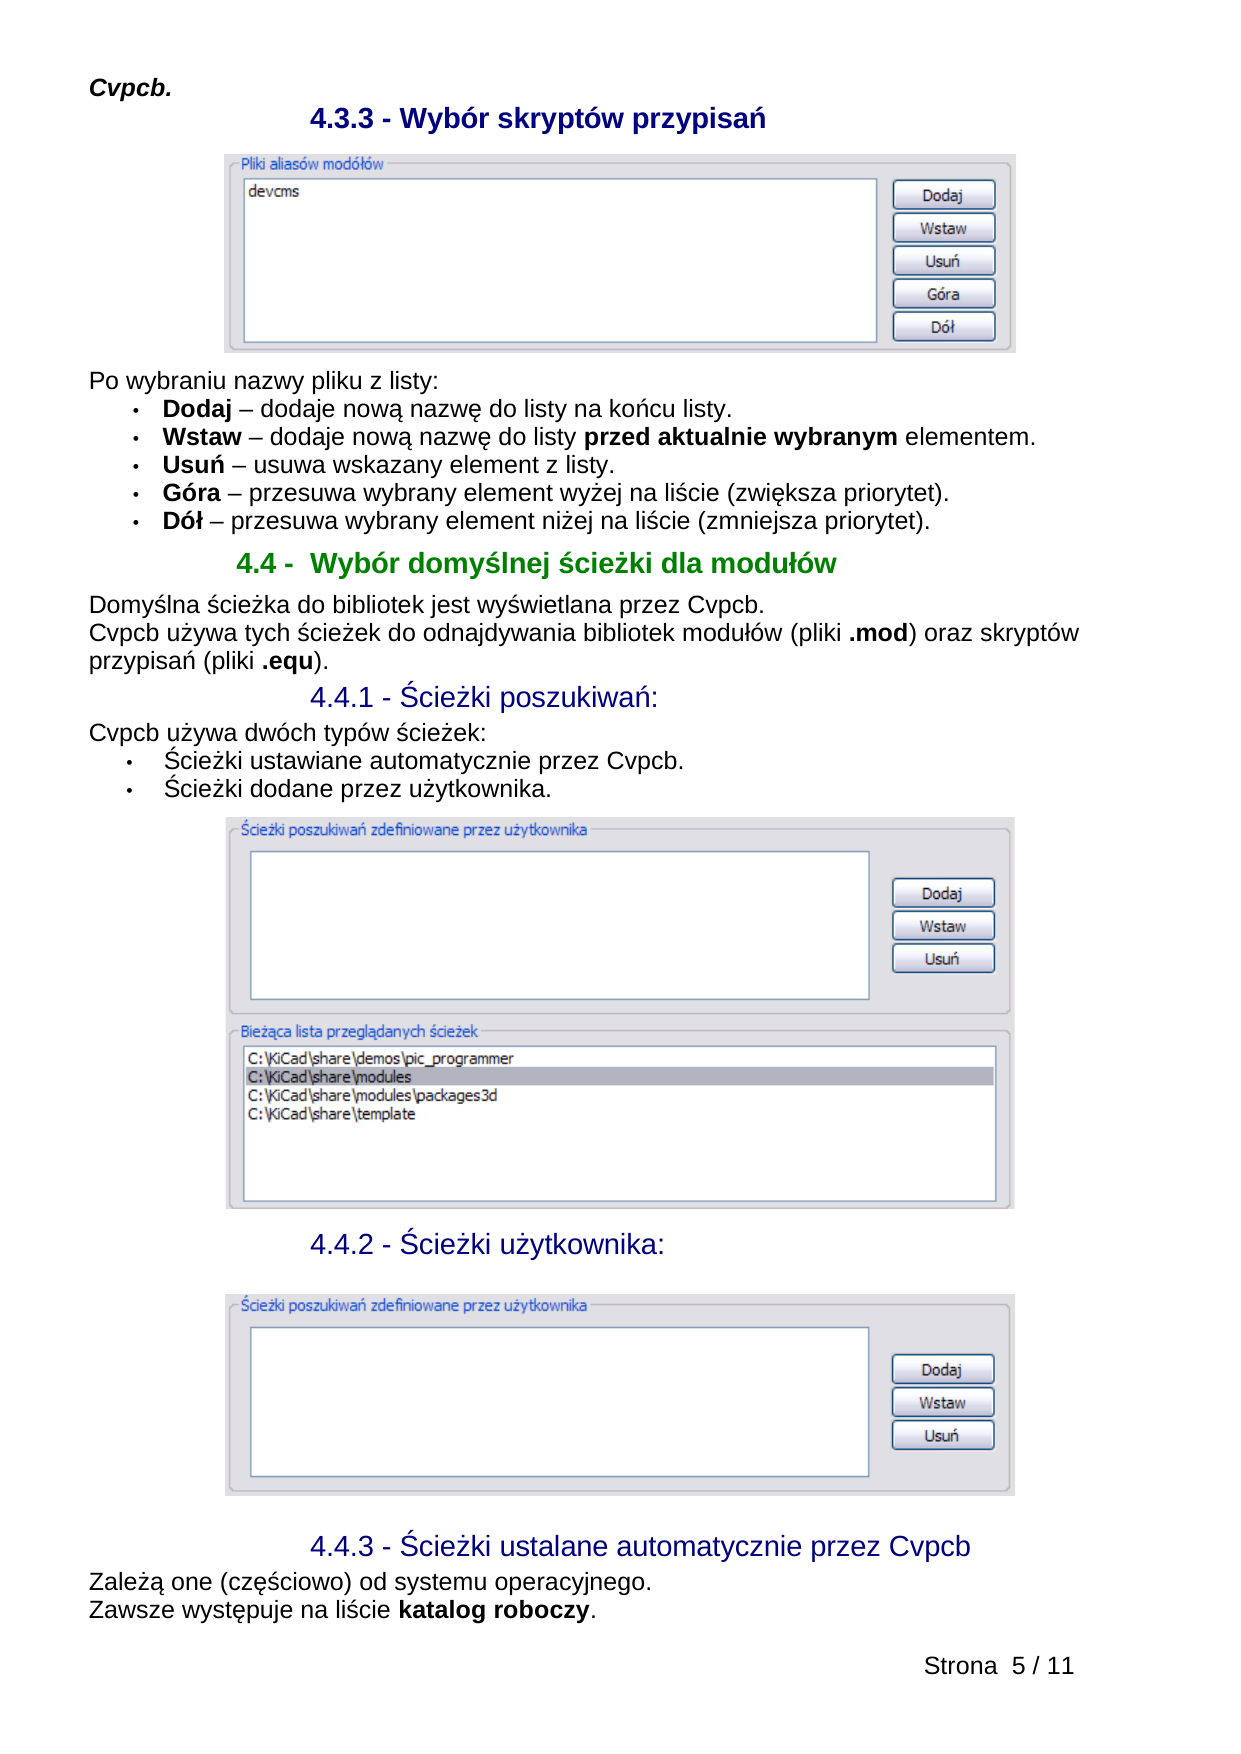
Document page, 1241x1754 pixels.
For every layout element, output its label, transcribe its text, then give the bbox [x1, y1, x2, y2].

subtitle Ścieżki użytkownika: [236, 1228, 1152, 1261]
text Po wybraniu nazwy pliku z listy: [88, 367, 1152, 395]
subtitle Ścieżki poszukiwań: [236, 681, 1152, 713]
subtitle Ścieżki ustalane automatycznie przez Cvpcb [236, 1530, 1152, 1562]
list Usuń – usuwa wskazany element z listy. [133, 451, 1152, 479]
list Dół – przesuwa wybrany element niżej na liście (zmniejsza priorytet). [133, 507, 1152, 535]
subtitle Wybór domyślnej ścieżki dla modułów [162, 547, 1152, 579]
text Zawsze występuje na liście katalog roboczy. [88, 1596, 1152, 1624]
text Cvpcb używa dwóch typów ścieżek: [88, 719, 1152, 747]
text Zależą one (częściowo) od systemu operacyjnego. [88, 1568, 1152, 1596]
list Góra – przesuwa wybrany element wyżej na liście (zwiększa priorytet). [133, 479, 1152, 507]
list Ścieżki dodane przez użytkownika. [126, 775, 1152, 803]
text Cvpcb używa tych ścieżek do odnajdywania bibliotek modułów (pliki .mod) oraz skryptów przypisań (pliki .equ). [88, 619, 1152, 675]
list Wstaw – dodaje nową nazwę do listy przed aktualnie wybranym elementem. [133, 423, 1152, 451]
text Domyślna ścieżka do bibliotek jest wyświetlana przez Cvpcb. [88, 591, 1152, 619]
list Dodaj – dodaje nową nazwę do listy na końcu listy. [133, 395, 1152, 423]
list Ścieżki ustawiane automatycznie przez Cvpcb. [126, 747, 1152, 775]
subtitle Wybór skryptów przypisań [236, 102, 1152, 134]
